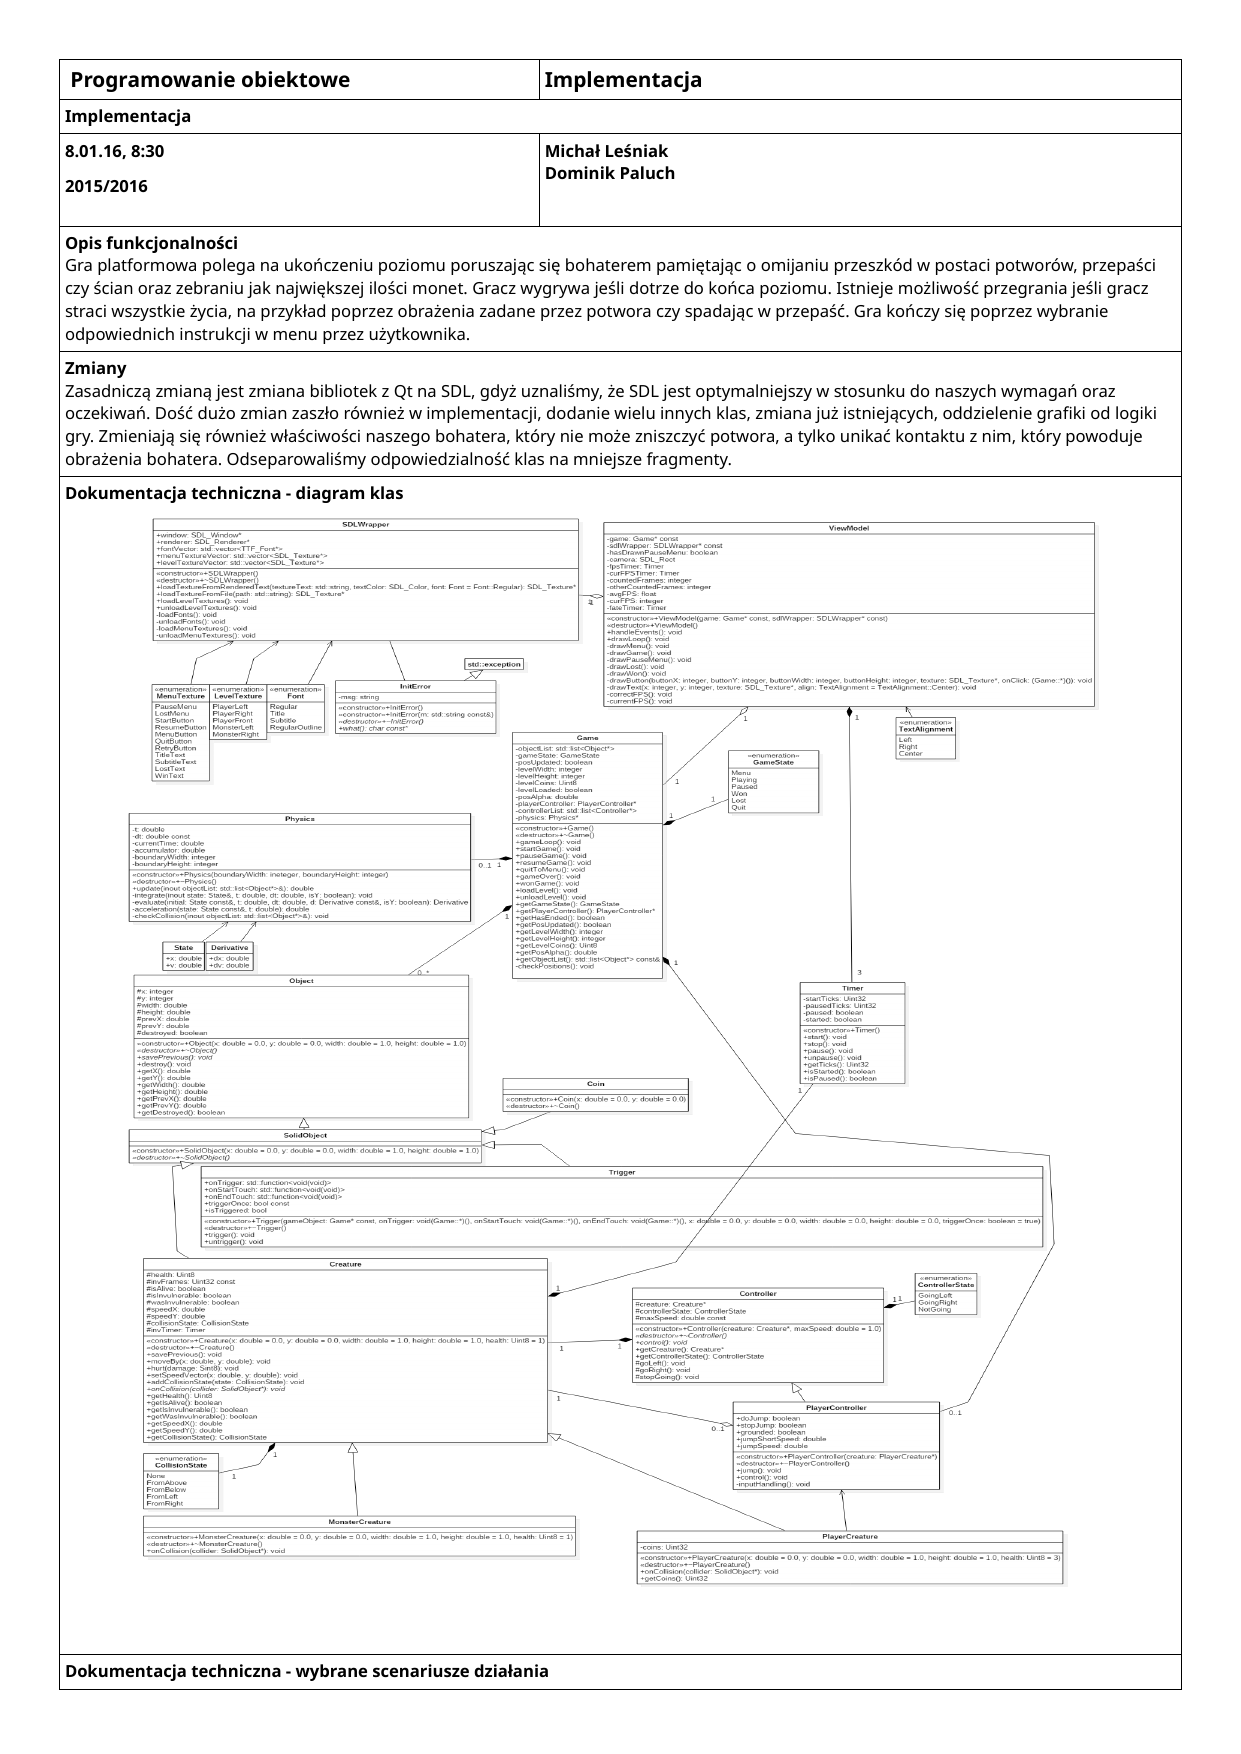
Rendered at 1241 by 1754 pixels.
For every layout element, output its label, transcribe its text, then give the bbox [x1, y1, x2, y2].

table_cell Dokumentacja techniczna - diagram klas [60, 477, 1181, 1654]
table_cell Zmiany Zasadniczą zmianą jest zmiana bibliotek z Qt na SDL, gdyż uznaliśmy, że SDL jest optymalniejszy w stosunku do naszych wymagań oraz oczekiwań. Dość dużo zmian zaszło również w implementacji, dodanie wielu innych klas, zmiana już istniejących, oddzielenie grafiki od logiki gry. Zmieniają się również właściwości naszego bohatera, który nie może zniszczyć potwora, a tylko unikać kontaktu z nim, który powoduje obrażenia bohatera. Odseparowaliśmy odpowiedzialność klas na mniejsze fragmenty. [60, 352, 1181, 476]
table_header Implementacja [540, 60, 1181, 99]
table_cell Dokumentacja techniczna - wybrane scenariusze działania Gra jest uruchamiana i zamykana przez użytkownika. Tworzony jest obiekt klasy Game. Jego atrybut hasEnded jest ustawiany przez jego konstruktor na false. Następuje tworzenie obiektów. Wciśnięcie przycisku Esc jest wykrywane przez funkcję odpowiadającą za obsługę wejść. Atrybut hasEnded jest ustawiany na true. To powoduje wywołanie destruktora obiektu klasy Game, który z kolei usuwa wszystkie swoje atrybuty. Aplikacja się wyłącza. Gra jest uruchamiana i użytkownik steruje postacią do końca poziomu. Tworzony jest obiekt klasy Game. Jego atrybut hasEnded jest ustawiany przez jego konstruktor na false. Następuje tworzenie obiektów. Funkcja odpowiadająca za obsługę wejść odpowiednio zmienia atrybuty postaci sterowanej przez gracza, aby ta się poruszała. Gdy postać dochodzi od końca poziomu, atrybut hasEnded jest ustawiany na true. To powoduje wywołanie destruktora obiektu klasy Game, który z kolei usuwa wszystkie swoje atrybuty. Aplikacja się wyłącza. [60, 1655, 1181, 1688]
table_cell Implementacja [60, 100, 1181, 133]
table_cell 8.01.16, 8:30 2015/2016 [60, 134, 539, 226]
table_cell Opis funkcjonalności Gra platformowa polega na ukończeniu poziomu poruszając się bohaterem pamiętając o omijaniu przeszkód w postaci potworów, przepaści czy ścian oraz zebraniu jak największej ilości monet. Gracz wygrywa jeśli dotrze do końca poziomu. Istnieje możliwość przegrania jeśli gracz straci wszystkie życia, na przykład poprzez obrażenia zadane przez potwora czy spadając w przepaść. Gra kończy się poprzez wybranie odpowiednich instrukcji w menu przez użytkownika. [60, 227, 1181, 351]
table_header Programowanie obiektowe [60, 60, 539, 99]
table_cell Michał Leśniak Dominik Paluch [540, 134, 1181, 226]
picture [123, 515, 1118, 1602]
